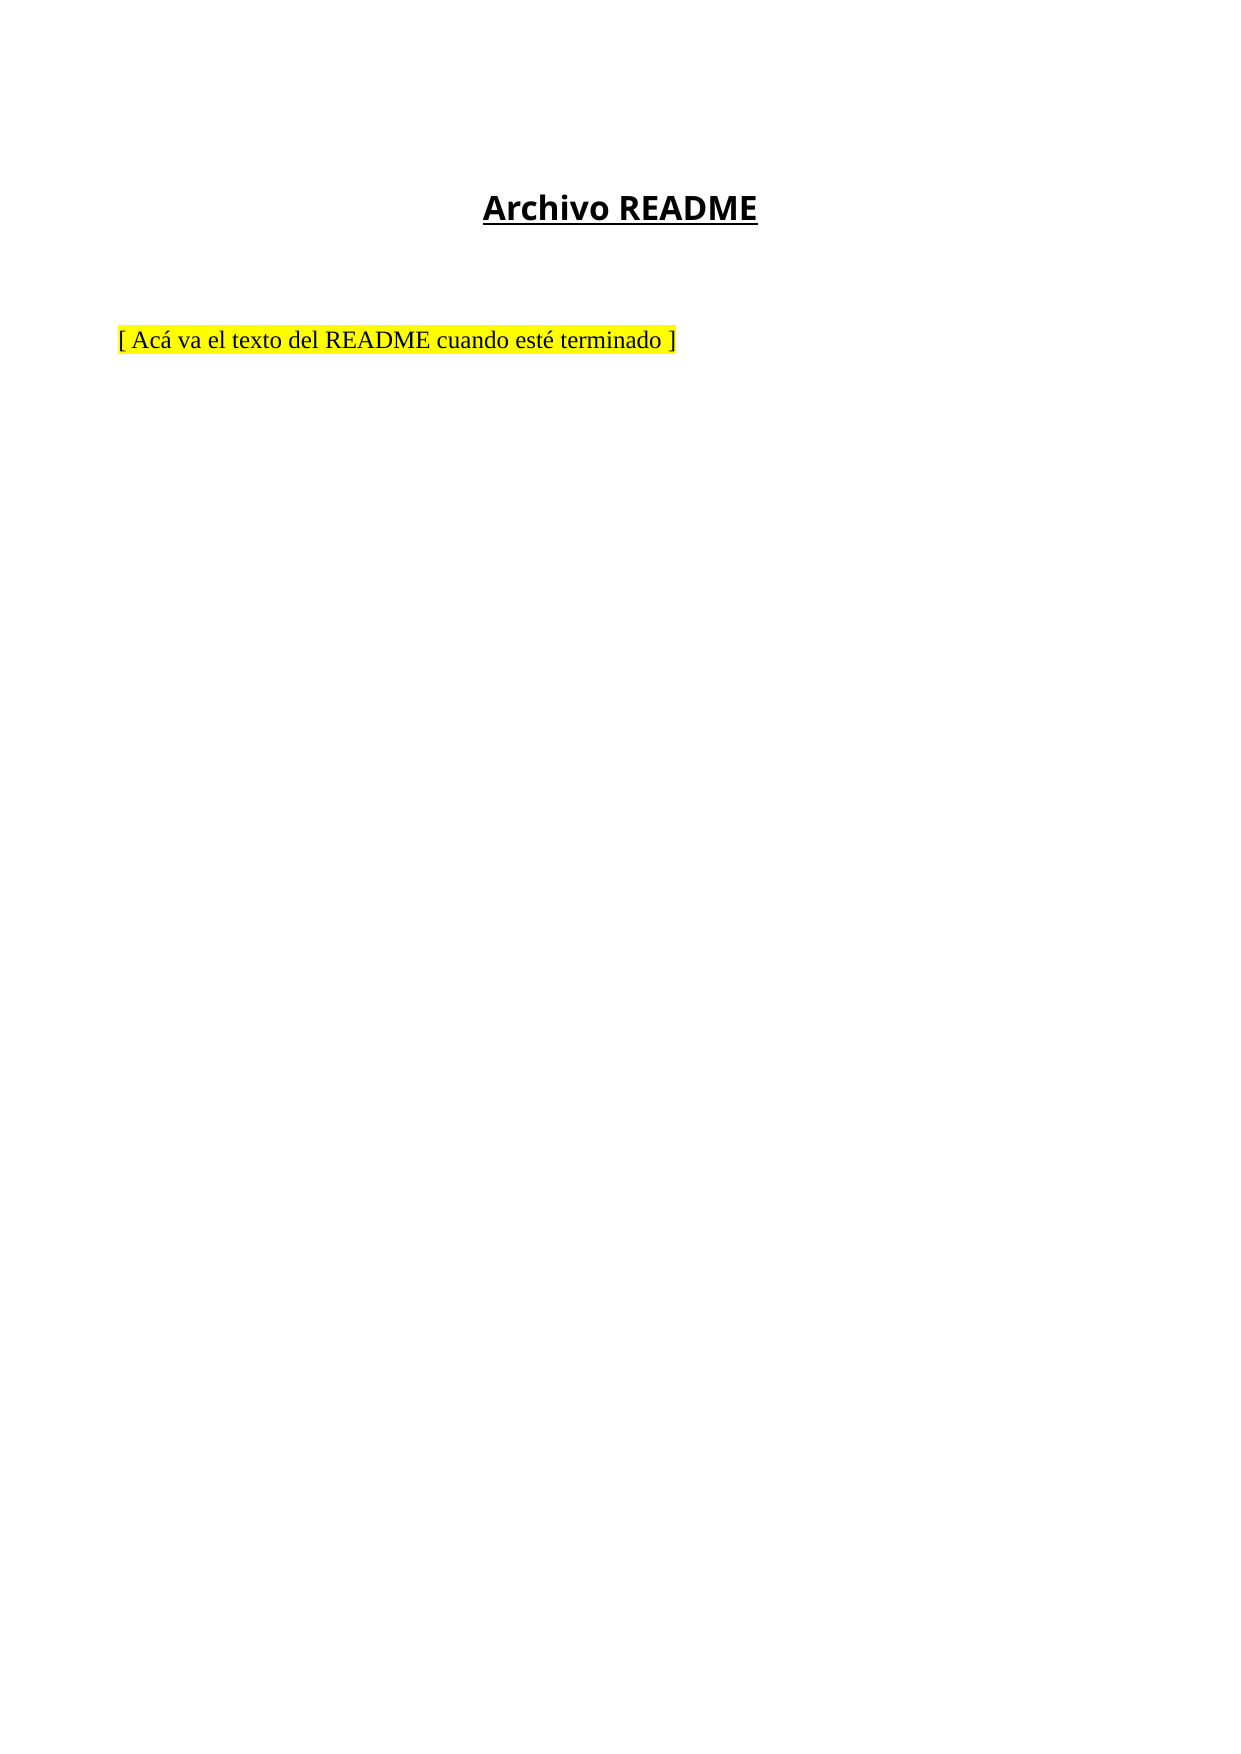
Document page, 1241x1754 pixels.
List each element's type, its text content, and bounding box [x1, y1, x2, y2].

subtitle Archivo README [118, 184, 1122, 230]
text [ Acá va el texto del README cuando esté terminado ] [118, 325, 1122, 354]
